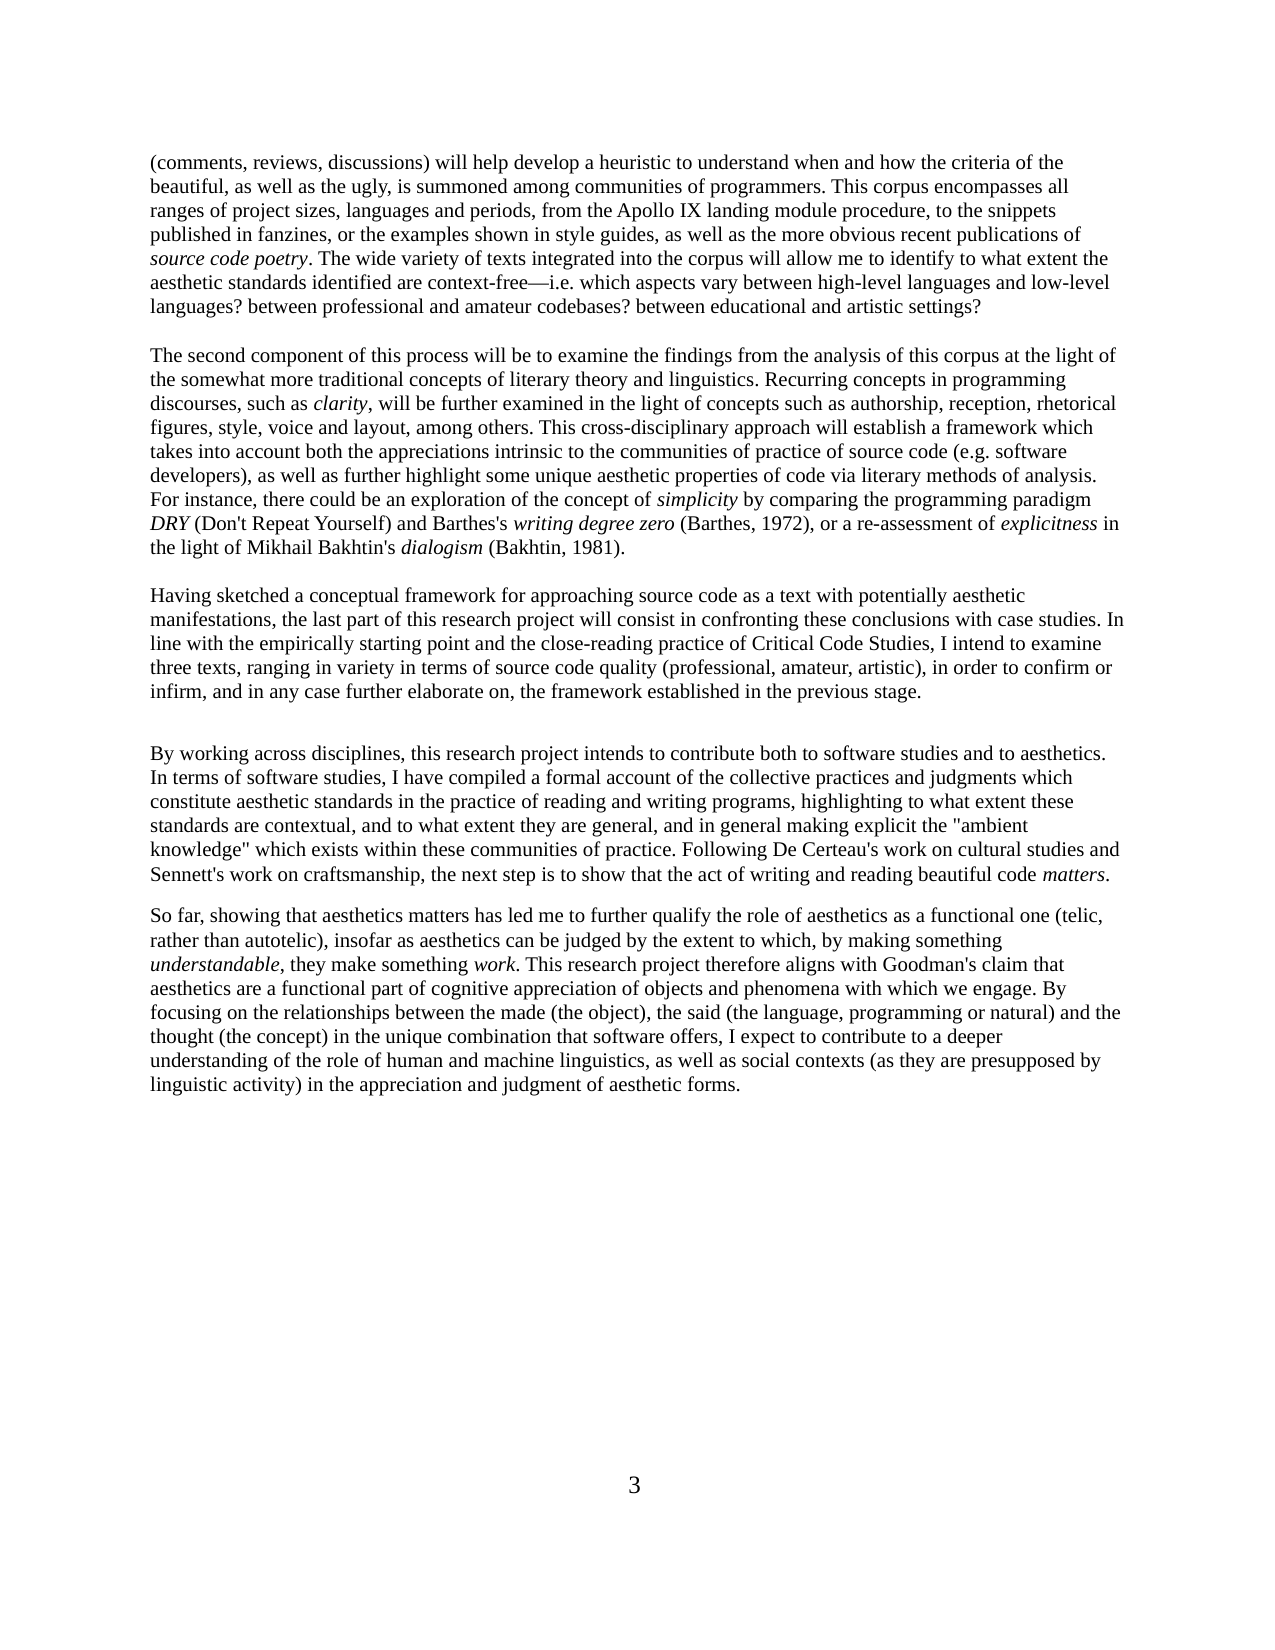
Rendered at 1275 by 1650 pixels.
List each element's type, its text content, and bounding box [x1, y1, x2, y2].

text (comments, reviews, discussions) will help develop a heuristic to understand when and how the criteria of the beautiful, as well as the ugly, is summoned among communities of programmers. This corpus encompasses all ranges of project sizes, languages and periods, from the Apollo IX landing module procedure, to the snippets published in fanzines, or the examples shown in style guides, as well as the more obvious recent publications of source code poetry. The wide variety of texts integrated into the corpus will allow me to identify to what extent the aesthetic standards identified are context-free—i.e. which aspects vary between high-level languages and low-level languages? between professional and amateur codebases? between educational and artistic settings? [150, 150, 1125, 318]
text By working across disciplines, this research project intends to contribute both to software studies and to aesthetics. In terms of software studies, I have compiled a formal account of the collective practices and judgments which constitute aesthetic standards in the practice of reading and writing programs, highlighting to what extent these standards are contextual, and to what extent they are general, and in general making explicit the "ambient knowledge" which exists within these communities of practice. Following De Certeau's work on cultural studies and Sennett's work on craftsmanship, the next step is to show that the act of writing and reading beautiful code matters. [150, 741, 1125, 886]
text Having sketched a conceptual framework for approaching source code as a text with potentially aesthetic manifestations, the last part of this research project will consist in confronting these conclusions with case studies. In line with the empirically starting point and the close-reading practice of Critical Code Studies, I intend to examine three texts, ranging in variety in terms of source code quality (professional, amateur, artistic), in order to confirm or infirm, and in any case further elaborate on, the framework established in the previous stage. [150, 583, 1125, 703]
text The second component of this process will be to examine the findings from the analysis of this corpus at the light of the somewhat more traditional concepts of literary theory and linguistics. Recurring concepts in programming discourses, such as clarity, will be further examined in the light of concepts such as authorship, reception, rhetorical figures, style, voice and layout, among others. This cross-disciplinary approach will establish a framework which takes into account both the appreciations intrinsic to the communities of practice of source code (e.g. software developers), as well as further highlight some unique aesthetic properties of code via literary methods of analysis. For instance, there could be an exploration of the concept of simplicity by comparing the programming paradigm DRY (Don't Repeat Yourself) and Barthes's writing degree zero (Barthes, 1972), or a re-assessment of explicitness in the light of Mikhail Bakhtin's dialogism (Bakhtin, 1981). [150, 342, 1125, 559]
text So far, showing that aesthetics matters has led me to further qualify the role of aesthetics as a functional one (telic, rather than autotelic), insofar as aesthetics can be judged by the extent to which, by making something understandable, they make something work. This research project therefore aligns with Goodman's claim that aesthetics are a functional part of cognitive appreciation of objects and phenomena with which we engage. By focusing on the relationships between the made (the object), the said (the language, programming or natural) and the thought (the concept) in the unique combination that software offers, I expect to contribute to a deeper understanding of the role of human and machine linguistics, as well as social contexts (as they are presupposed by linguistic activity) in the appreciation and judgment of aesthetic forms. [150, 903, 1125, 1096]
